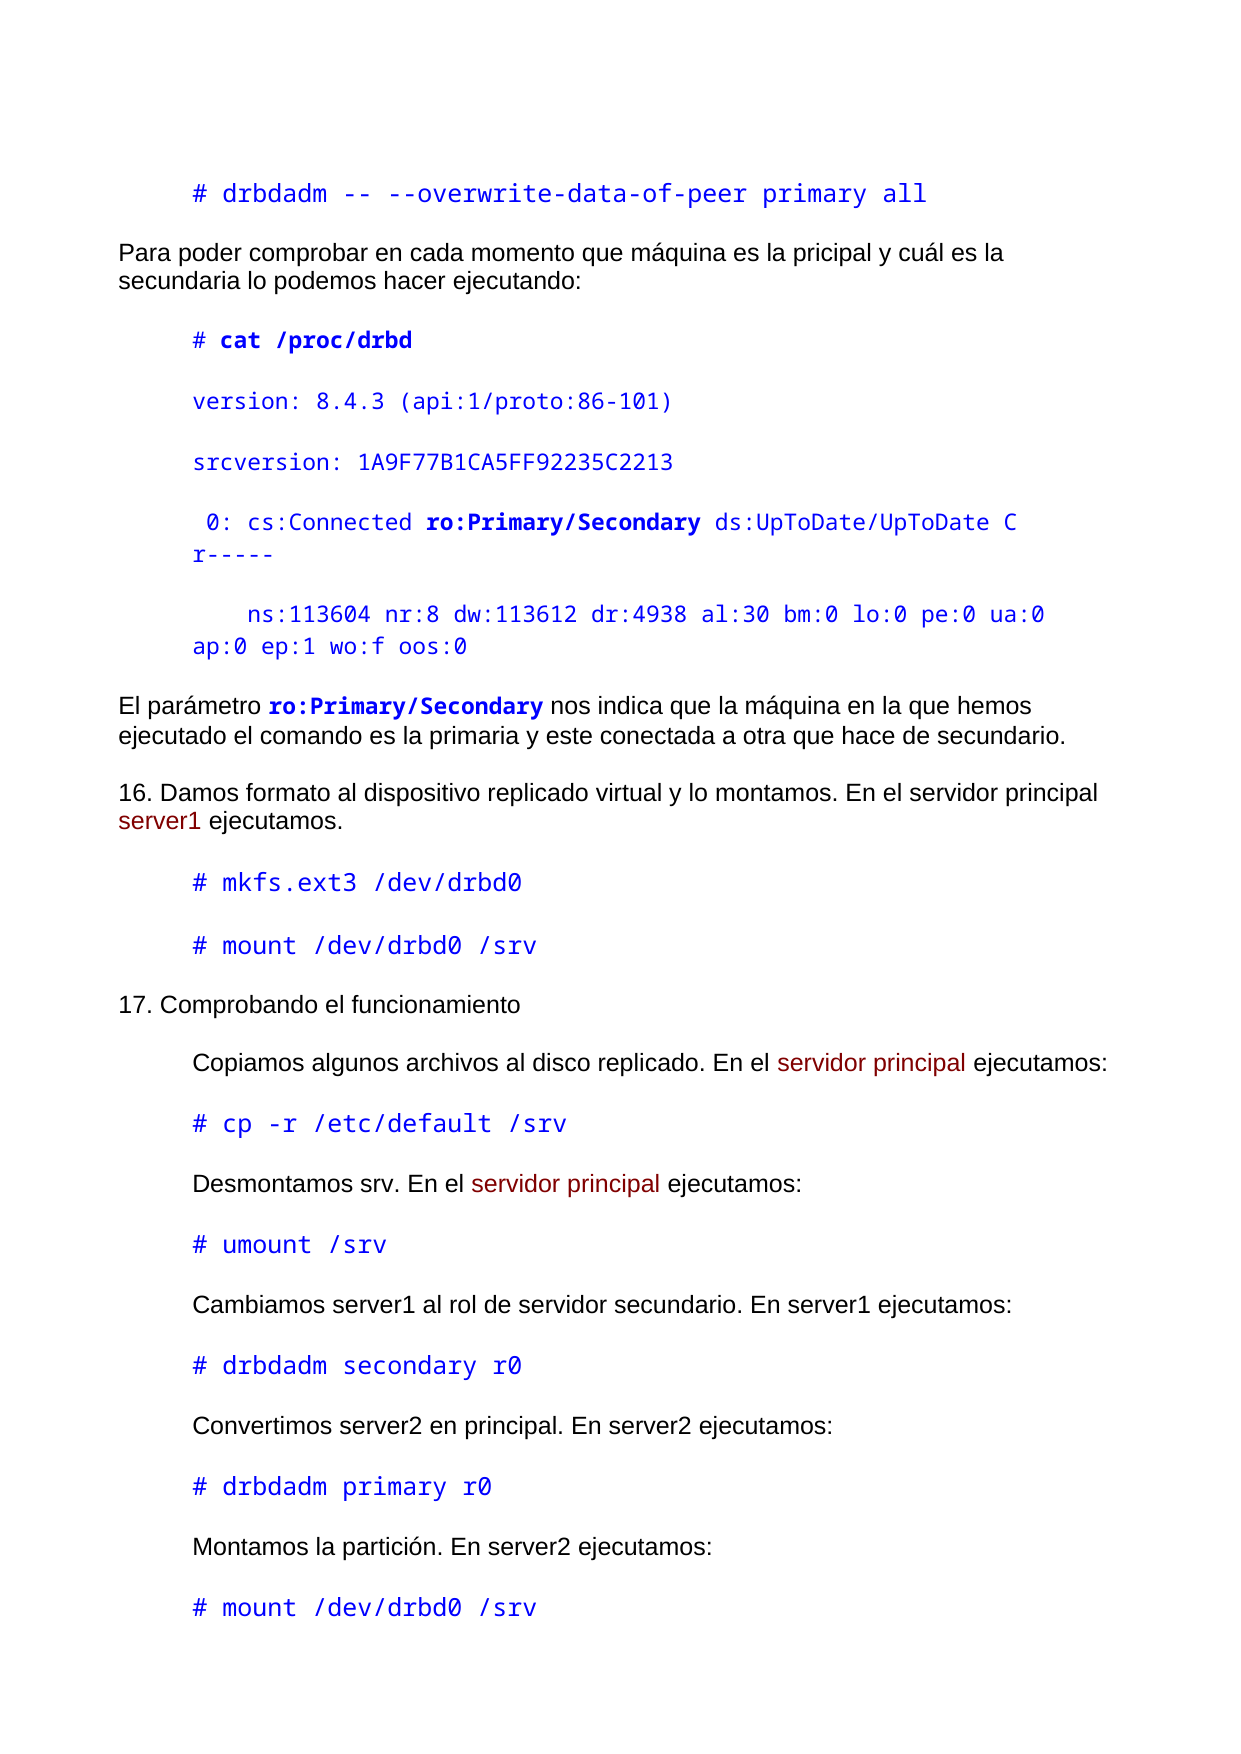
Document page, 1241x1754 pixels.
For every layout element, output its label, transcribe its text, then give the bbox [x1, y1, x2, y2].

text # mount /dev/drbd0 /srv [192, 1590, 1108, 1624]
text Copiamos algunos archivos al disco replicado. En el servidor principal ejecutamos: [192, 1049, 1108, 1077]
text # cp -r /etc/default /srv [192, 1106, 1108, 1140]
text # mount /dev/drbd0 /srv [192, 928, 1108, 962]
text El parámetro ro:Primary/Secondary nos indica que la máquina en la que hemos ejecutado el comando es la primaria y este conectada a otra que hace de secundario. [118, 690, 1108, 749]
text # drbdadm -- --overwrite-data-of-peer primary all [118, 175, 1108, 209]
text srcversion: 1A9F77B1CA5FF92235C2213 [192, 446, 1108, 477]
text ns:113604 nr:8 dw:113612 dr:4938 al:30 bm:0 lo:0 pe:0 ua:0 ap:0 ep:1 wo:f oos:0 [192, 598, 1108, 661]
text 17. Comprobando el funcionamiento [118, 991, 1108, 1019]
text Para poder comprobar en cada momento que máquina es la pricipal y cuál es la secundaria lo podemos hacer ejecutando: [118, 239, 1108, 295]
text # cat /proc/drbd [192, 324, 1108, 355]
text # drbdadm primary r0 [192, 1469, 1108, 1503]
text # drbdadm secondary r0 [192, 1348, 1108, 1382]
text Montamos la partición. En server2 ejecutamos: [192, 1532, 1108, 1560]
text Cambiamos server1 al rol de servidor secundario. En server1 ejecutamos: [192, 1291, 1108, 1318]
text 16. Damos formato al dispositivo replicado virtual y lo montamos. En el servidor principal server1 ejecutamos. [118, 779, 1108, 835]
text Convertimos server2 en principal. En server2 ejecutamos: [192, 1412, 1108, 1439]
text version: 8.4.3 (api:1/proto:86-101) [192, 385, 1108, 416]
text 0: cs:Connected ro:Primary/Secondary ds:UpToDate/UpToDate C r----- [192, 506, 1108, 569]
text # umount /srv [192, 1227, 1108, 1261]
text Desmontamos srv. En el servidor principal ejecutamos: [192, 1170, 1108, 1198]
text # mkfs.ext3 /dev/drbd0 [192, 864, 1108, 898]
